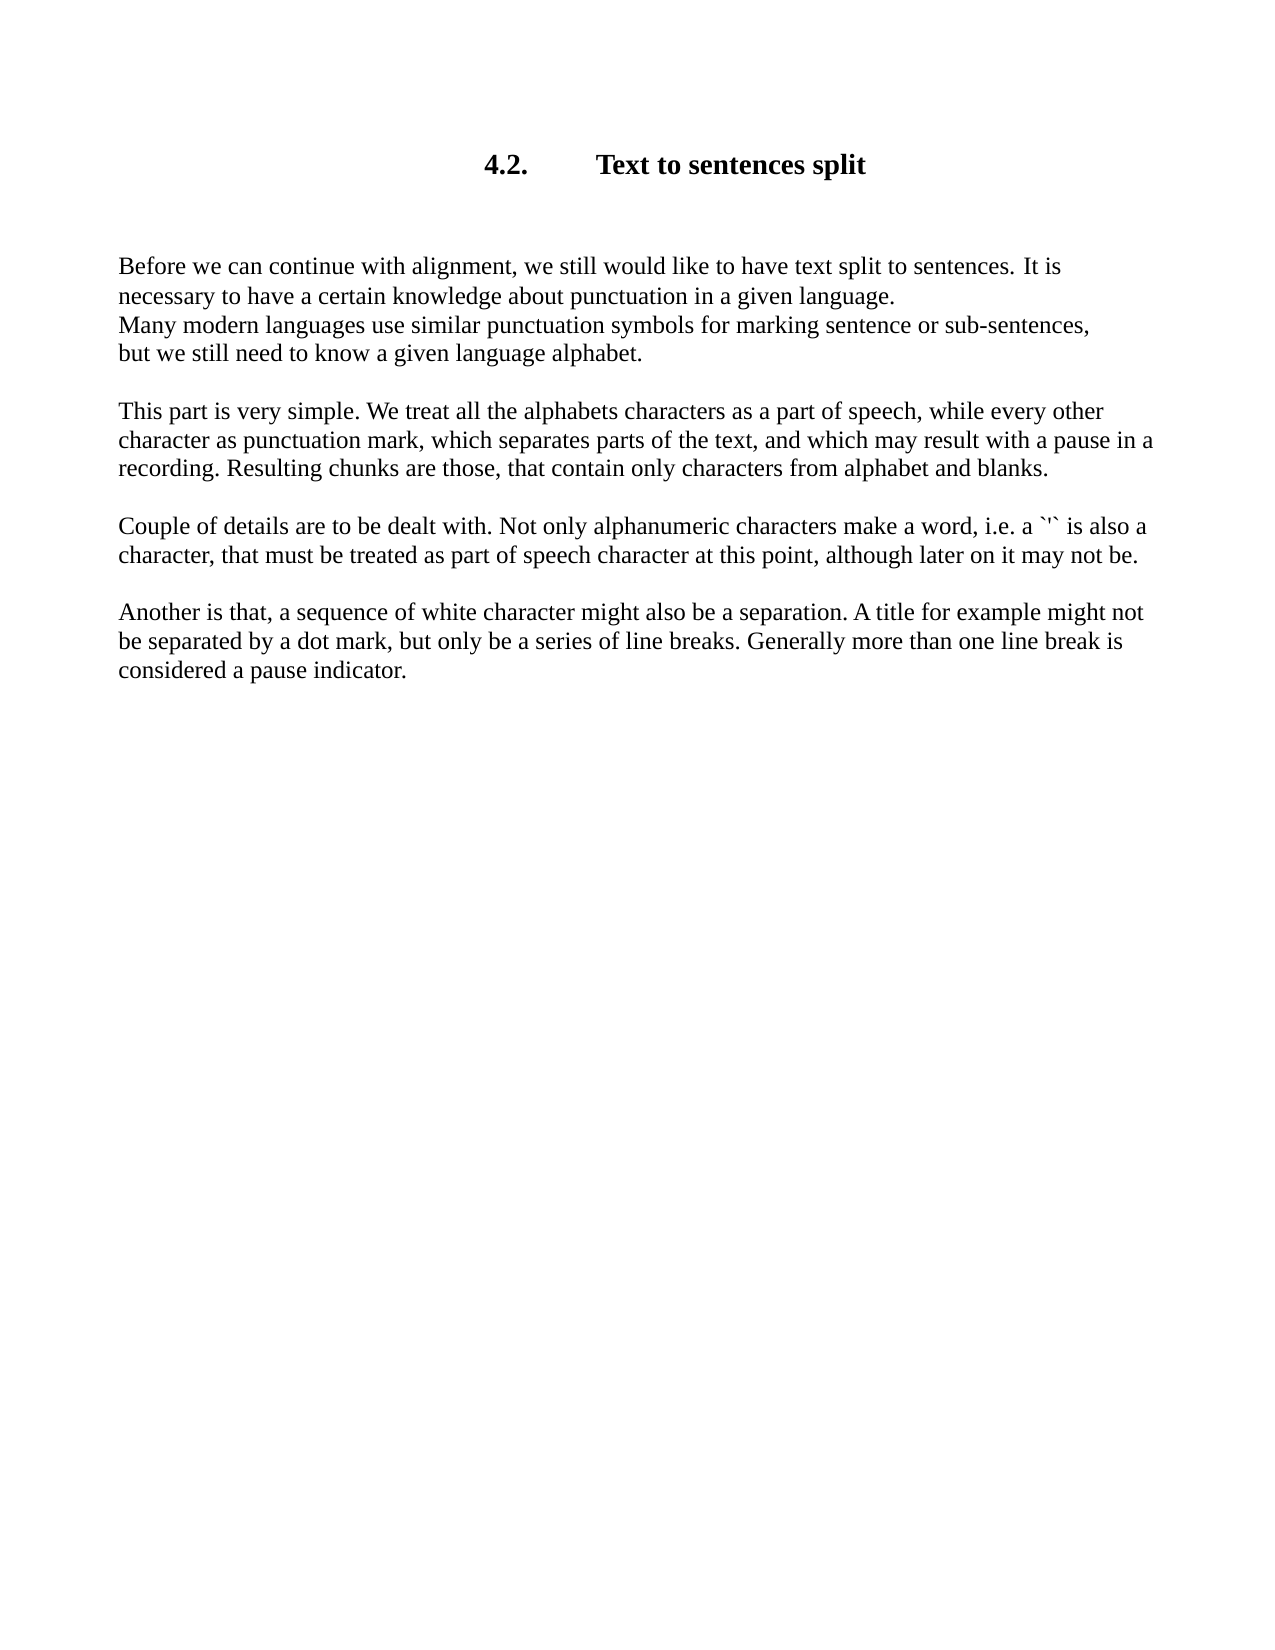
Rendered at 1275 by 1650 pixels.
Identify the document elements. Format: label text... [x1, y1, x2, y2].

text Couple of details are to be dealt with. Not only alphanumeric characters make a word, i.e. a `'` is also a character, that must be treated as part of speech character at this point, although later on it may not be. [118, 511, 1157, 568]
text but we still need to know a given language alphabet. [118, 338, 1157, 367]
text Before we can continue with alignment, we still would like to have text split to sentences. It is necessary to have a certain knowledge about punctuation in a given language. [118, 247, 1157, 310]
list Text to sentences split [193, 147, 1157, 180]
text Another is that, a sequence of white character might also be a separation. A title for example might not be separated by a dot mark, but only be a series of line breaks. Generally more than one line break is considered a pause indicator. [118, 597, 1157, 683]
text This part is very simple. We treat all the alphabets characters as a part of speech, while every other character as punctuation mark, which separates parts of the text, and which may result with a pause in a recording. Resulting chunks are those, that contain only characters from alphabet and blanks. [118, 396, 1157, 482]
text Many modern languages use similar punctuation symbols for marking sentence or sub-sentences, [118, 310, 1157, 338]
